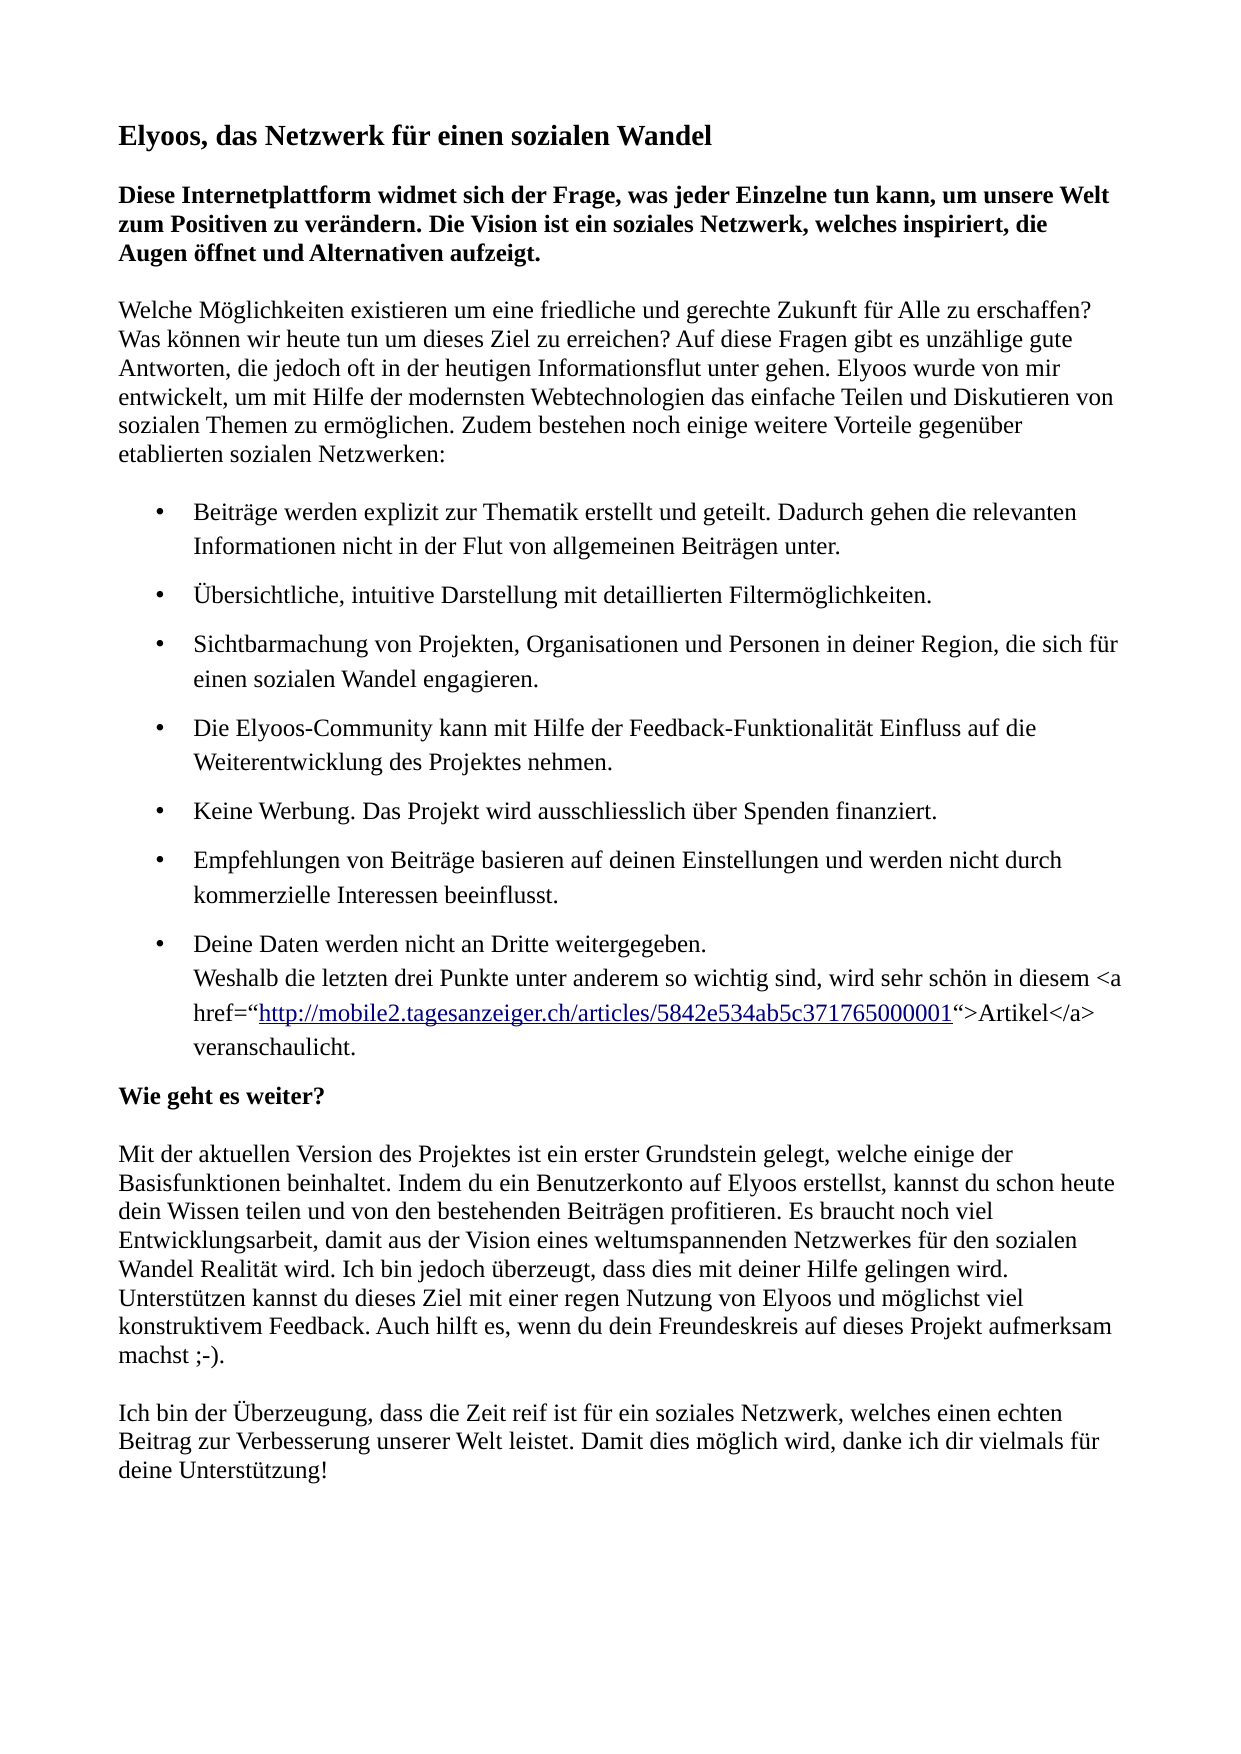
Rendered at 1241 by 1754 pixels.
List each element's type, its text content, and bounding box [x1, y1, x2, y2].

text Welche Möglichkeiten existieren um eine friedliche und gerechte Zukunft für Alle zu erschaffen? Was können wir heute tun um dieses Ziel zu erreichen? Auf diese Fragen gibt es unzählige gute Antworten, die jedoch oft in der heutigen Informationsflut unter gehen. Elyoos wurde von mir entwickelt, um mit Hilfe der modernsten Webtechnologien das einfache Teilen und Diskutieren von sozialen Themen zu ermöglichen. Zudem bestehen noch einige weitere Vorteile gegenüber etablierten sozialen Netzwerken: [118, 295, 1122, 468]
text Elyoos, das Netzwerk für einen sozialen Wandel [118, 118, 1122, 152]
list Die Elyoos-Community kann mit Hilfe der Feedback-Funktionalität Einfluss auf die Weiterentwicklung des Projektes nehmen. [156, 713, 1122, 776]
text Ich bin der Überzeugung, dass die Zeit reif ist für ein soziales Netzwerk, welches einen echten Beitrag zur Verbesserung unserer Welt leistet. Damit dies möglich wird, danke ich dir vielmals für deine Unterstützung! [118, 1398, 1122, 1484]
list Übersichtliche, intuitive Darstellung mit detaillierten Filtermöglichkeiten. [156, 580, 1122, 609]
list Empfehlungen von Beiträge basieren auf deinen Einstellungen und werden nicht durch kommerzielle Interessen beeinflusst. [156, 845, 1122, 909]
list Sichtbarmachung von Projekten, Organisationen und Personen in deiner Region, die sich für einen sozialen Wandel engagieren. [156, 629, 1122, 692]
text Wie geht es weiter? [118, 1081, 1122, 1110]
list Beiträge werden explizit zur Thematik erstellt und geteilt. Dadurch gehen die relevanten Informationen nicht in der Flut von allgemeinen Beiträgen unter. [156, 497, 1122, 560]
list Keine Werbung. Das Projekt wird ausschliesslich über Spenden finanziert. [156, 796, 1122, 825]
text Diese Internetplattform widmet sich der Frage, was jeder Einzelne tun kann, um unsere Welt zum Positiven zu verändern. Die Vision ist ein soziales Netzwerk, welches inspiriert, die Augen öffnet und Alternativen aufzeigt. [118, 180, 1122, 267]
text Mit der aktuellen Version des Projektes ist ein erster Grundstein gelegt, welche einige der Basisfunktionen beinhaltet. Indem du ein Benutzerkonto auf Elyoos erstellst, kannst du schon heute dein Wissen teilen und von den bestehenden Beiträgen profitieren. Es braucht noch viel Entwicklungsarbeit, damit aus der Vision eines weltumspannenden Netzwerkes für den sozialen Wandel Realität wird. Ich bin jedoch überzeugt, dass dies mit deiner Hilfe gelingen wird. Unterstützen kannst du dieses Ziel mit einer regen Nutzung von Elyoos und möglichst viel konstruktivem Feedback. Auch hilft es, wenn du dein Freundeskreis auf dieses Projekt aufmerksam machst ;-). [118, 1139, 1122, 1369]
list Deine Daten werden nicht an Dritte weitergegeben. Weshalb die letzten drei Punkte unter anderem so wichtig sind, wird sehr schön in diesem <a href=“http://mobile2.tagesanzeiger.ch/articles/5842e534ab5c371765000001“>Artikel</a> veranschaulicht. [156, 929, 1122, 1061]
